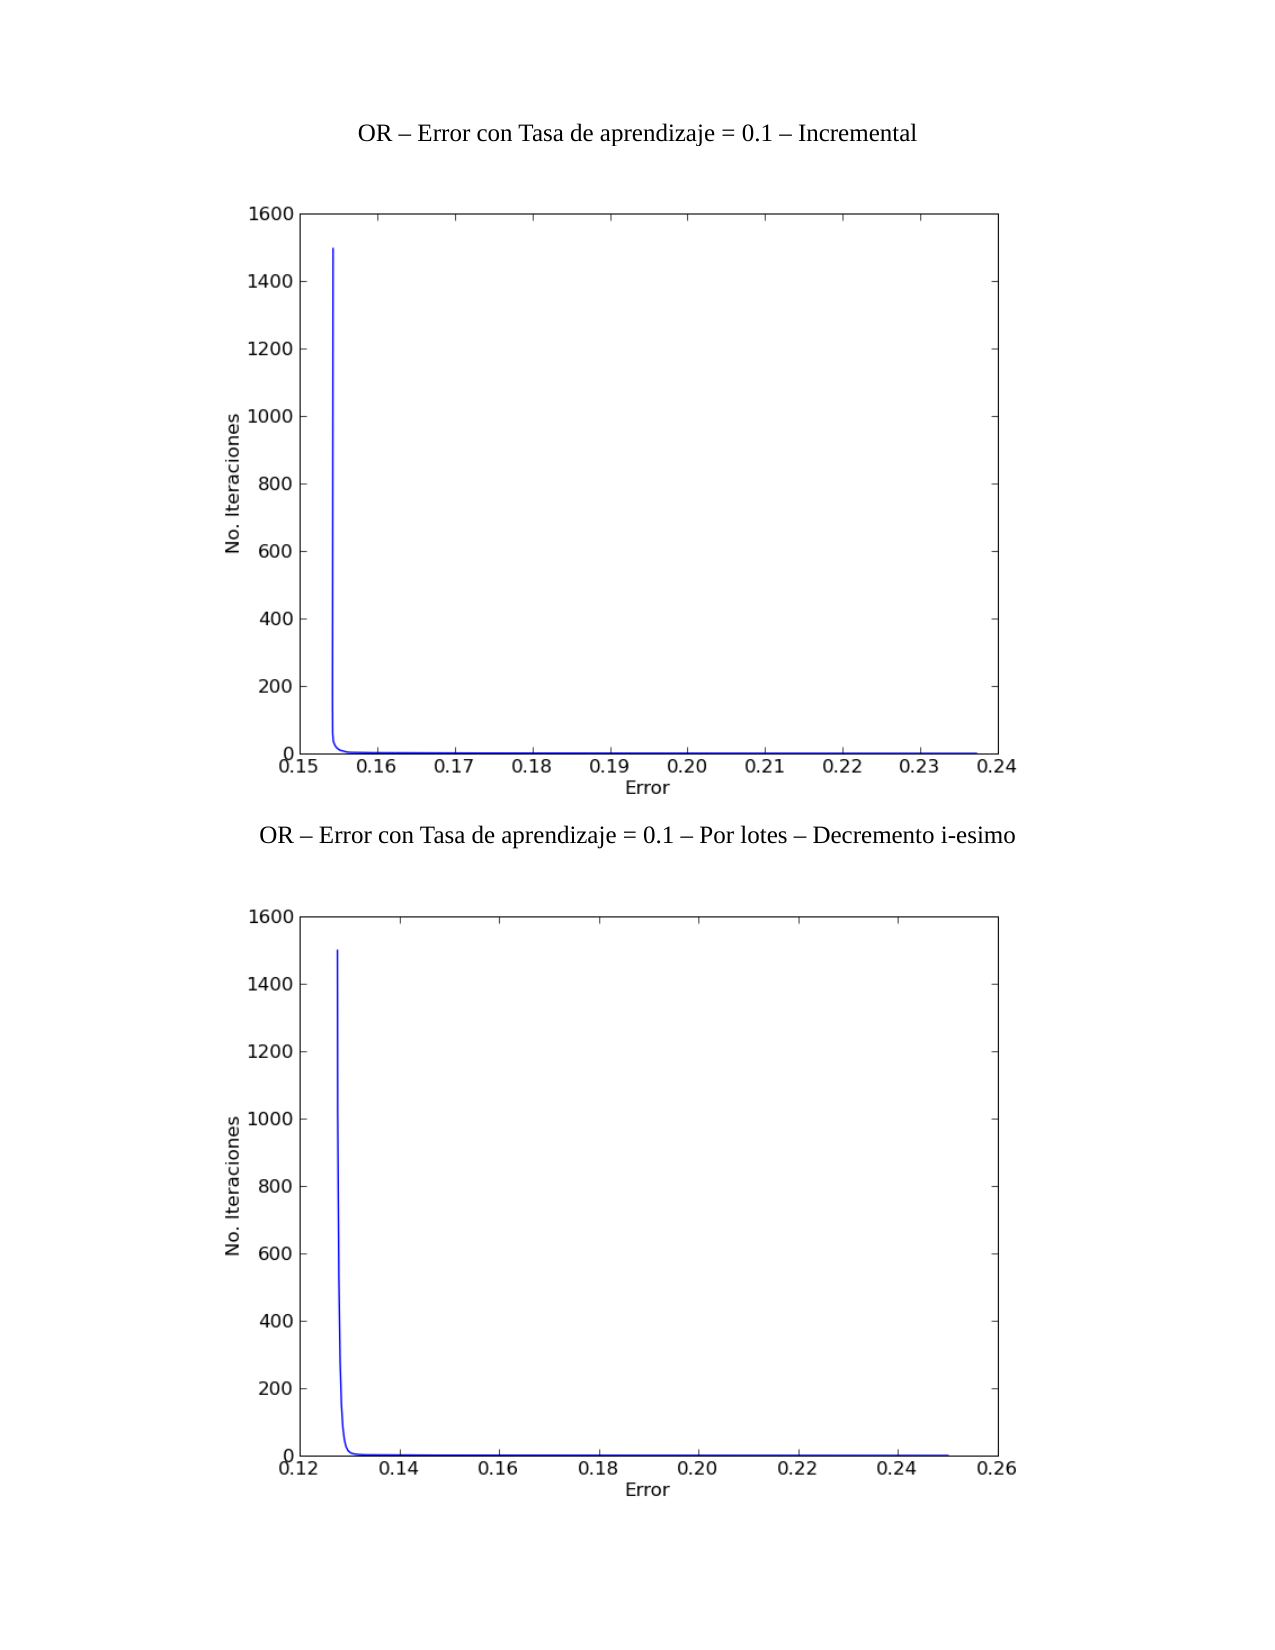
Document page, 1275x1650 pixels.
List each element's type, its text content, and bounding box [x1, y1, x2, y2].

text OR – Error con Tasa de aprendizaje = 0.1 – Incremental [118, 118, 1157, 147]
picture [187, 146, 1088, 821]
text OR – Error con Tasa de aprendizaje = 0.1 – Por lotes – Decremento i-esimo [118, 147, 1157, 849]
picture [187, 849, 1088, 1523]
